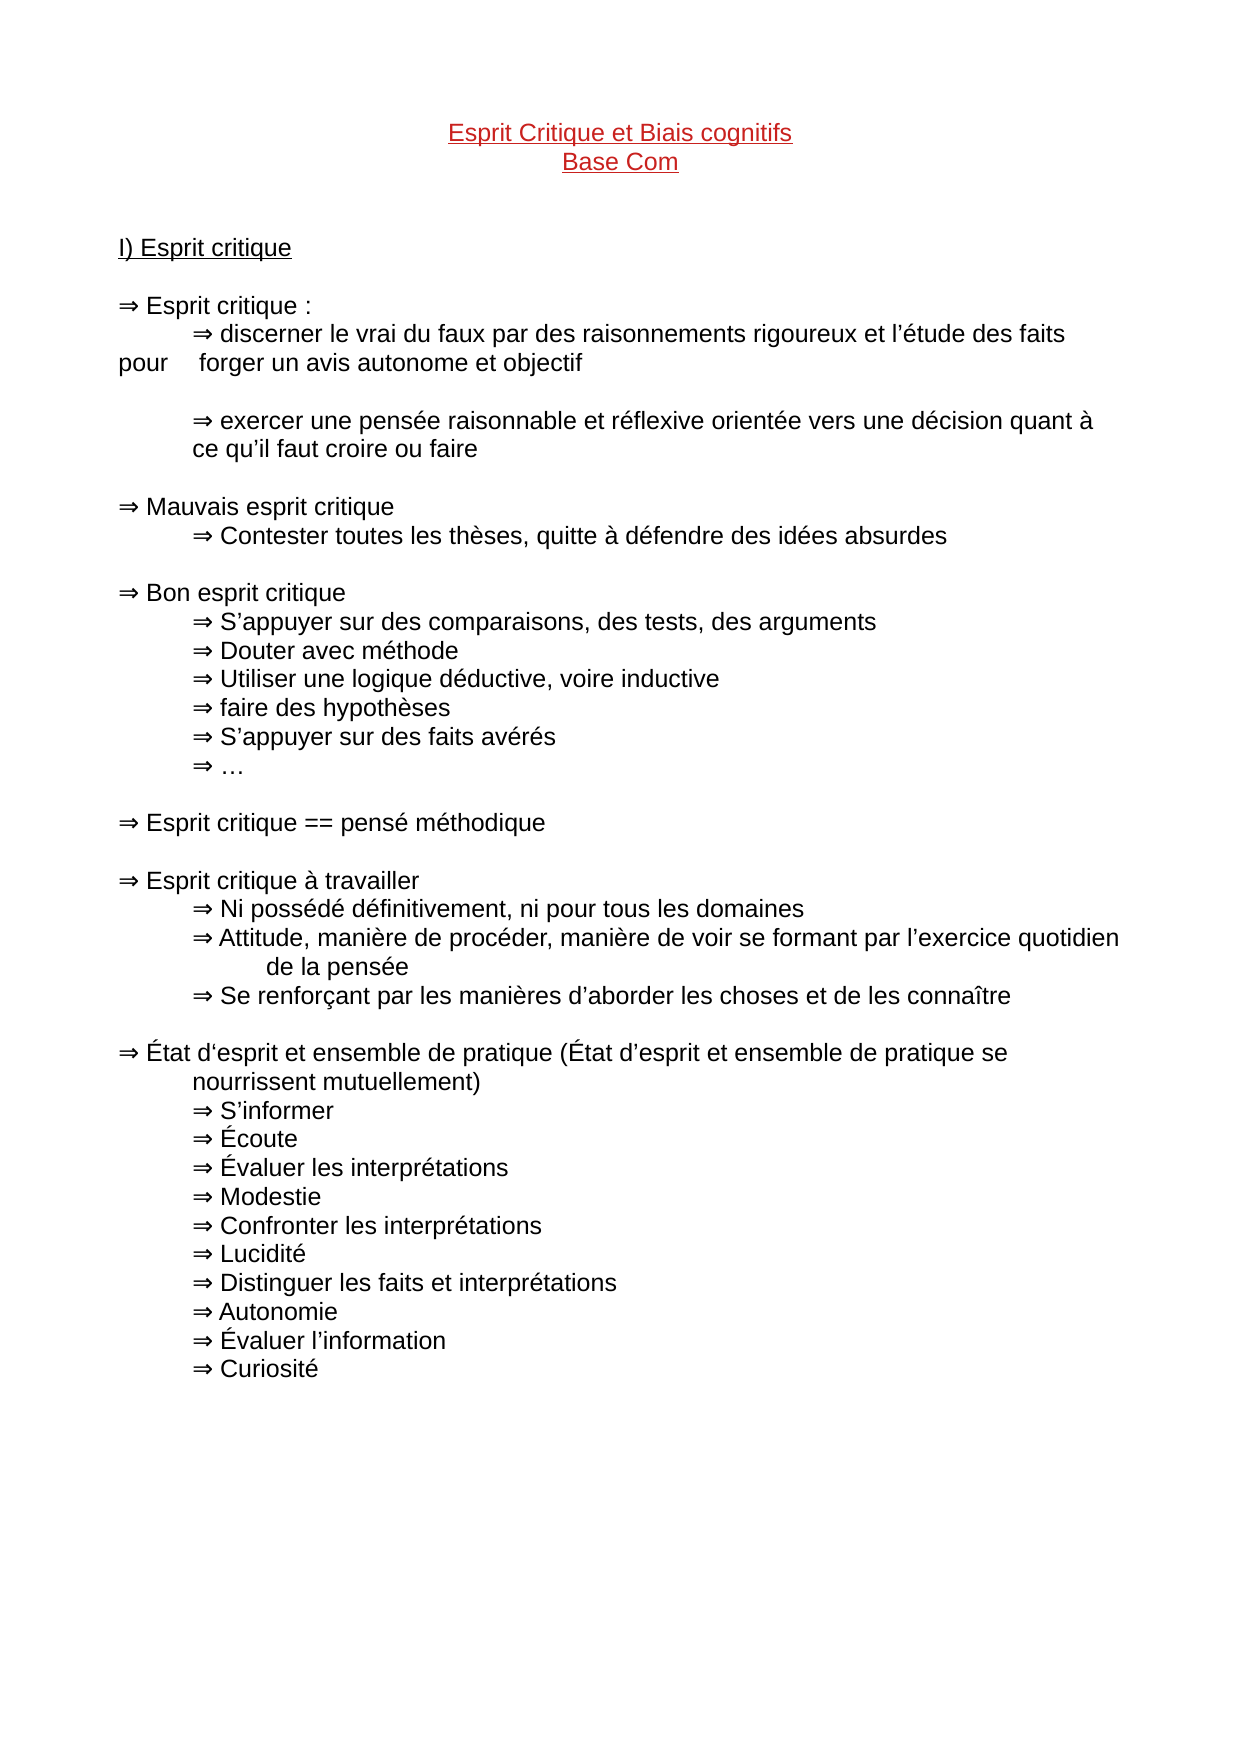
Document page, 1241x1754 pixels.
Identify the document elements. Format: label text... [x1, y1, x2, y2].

text ⇒ Douter avec méthode [118, 636, 1122, 664]
text ⇒ exercer une pensée raisonnable et réflexive orientée vers une décision quant à ce qu’il faut croire ou faire [118, 406, 1122, 463]
text ⇒ Lucidité [118, 1239, 1122, 1268]
text Esprit Critique et Biais cognitifs [118, 118, 1122, 147]
text ⇒ Contester toutes les thèses, quitte à défendre des idées absurdes [118, 521, 1122, 549]
text ⇒ Distinguer les faits et interprétations [118, 1268, 1122, 1297]
text Base Com [118, 147, 1122, 176]
text ⇒ Ni possédé définitivement, ni pour tous les domaines [118, 894, 1122, 923]
text ⇒ Se renforçant par les manières d’aborder les choses et de les connaître [118, 981, 1122, 1009]
text ⇒ Esprit critique à travailler [118, 866, 1122, 894]
text ⇒ S’appuyer sur des faits avérés [118, 722, 1122, 751]
text ⇒ Esprit critique : [118, 291, 1122, 319]
text ⇒ Évaluer l’information [118, 1326, 1122, 1354]
text ⇒ faire des hypothèses [118, 693, 1122, 722]
text ⇒ Bon esprit critique [118, 578, 1122, 607]
text ⇒ Mauvais esprit critique [118, 492, 1122, 521]
text ⇒ discerner le vrai du faux par des raisonnements rigoureux et l’étude des faits pour forger un avis autonome et objectif [118, 319, 1122, 377]
text ⇒ Esprit critique == pensé méthodique [118, 808, 1122, 837]
text ⇒ Écoute [118, 1124, 1122, 1153]
text ⇒ Curiosité [118, 1354, 1122, 1383]
text ⇒ S’informer [118, 1096, 1122, 1124]
text ⇒ Modestie [118, 1182, 1122, 1211]
text ⇒ Utiliser une logique déductive, voire inductive [118, 664, 1122, 693]
text ⇒ État d‘esprit et ensemble de pratique (État d’esprit et ensemble de pratique se nourrissent mutuellement) [118, 1038, 1122, 1096]
text I) Esprit critique [118, 233, 1122, 262]
text ⇒ S’appuyer sur des comparaisons, des tests, des arguments [118, 607, 1122, 636]
text ⇒ Autonomie [118, 1297, 1122, 1326]
text ⇒ Évaluer les interprétations [118, 1153, 1122, 1182]
text ⇒ Confronter les interprétations [118, 1211, 1122, 1239]
text ⇒ Attitude, manière de procéder, manière de voir se formant par l’exercice quotidien de la pensée [118, 923, 1122, 981]
text ⇒ … [118, 751, 1122, 779]
